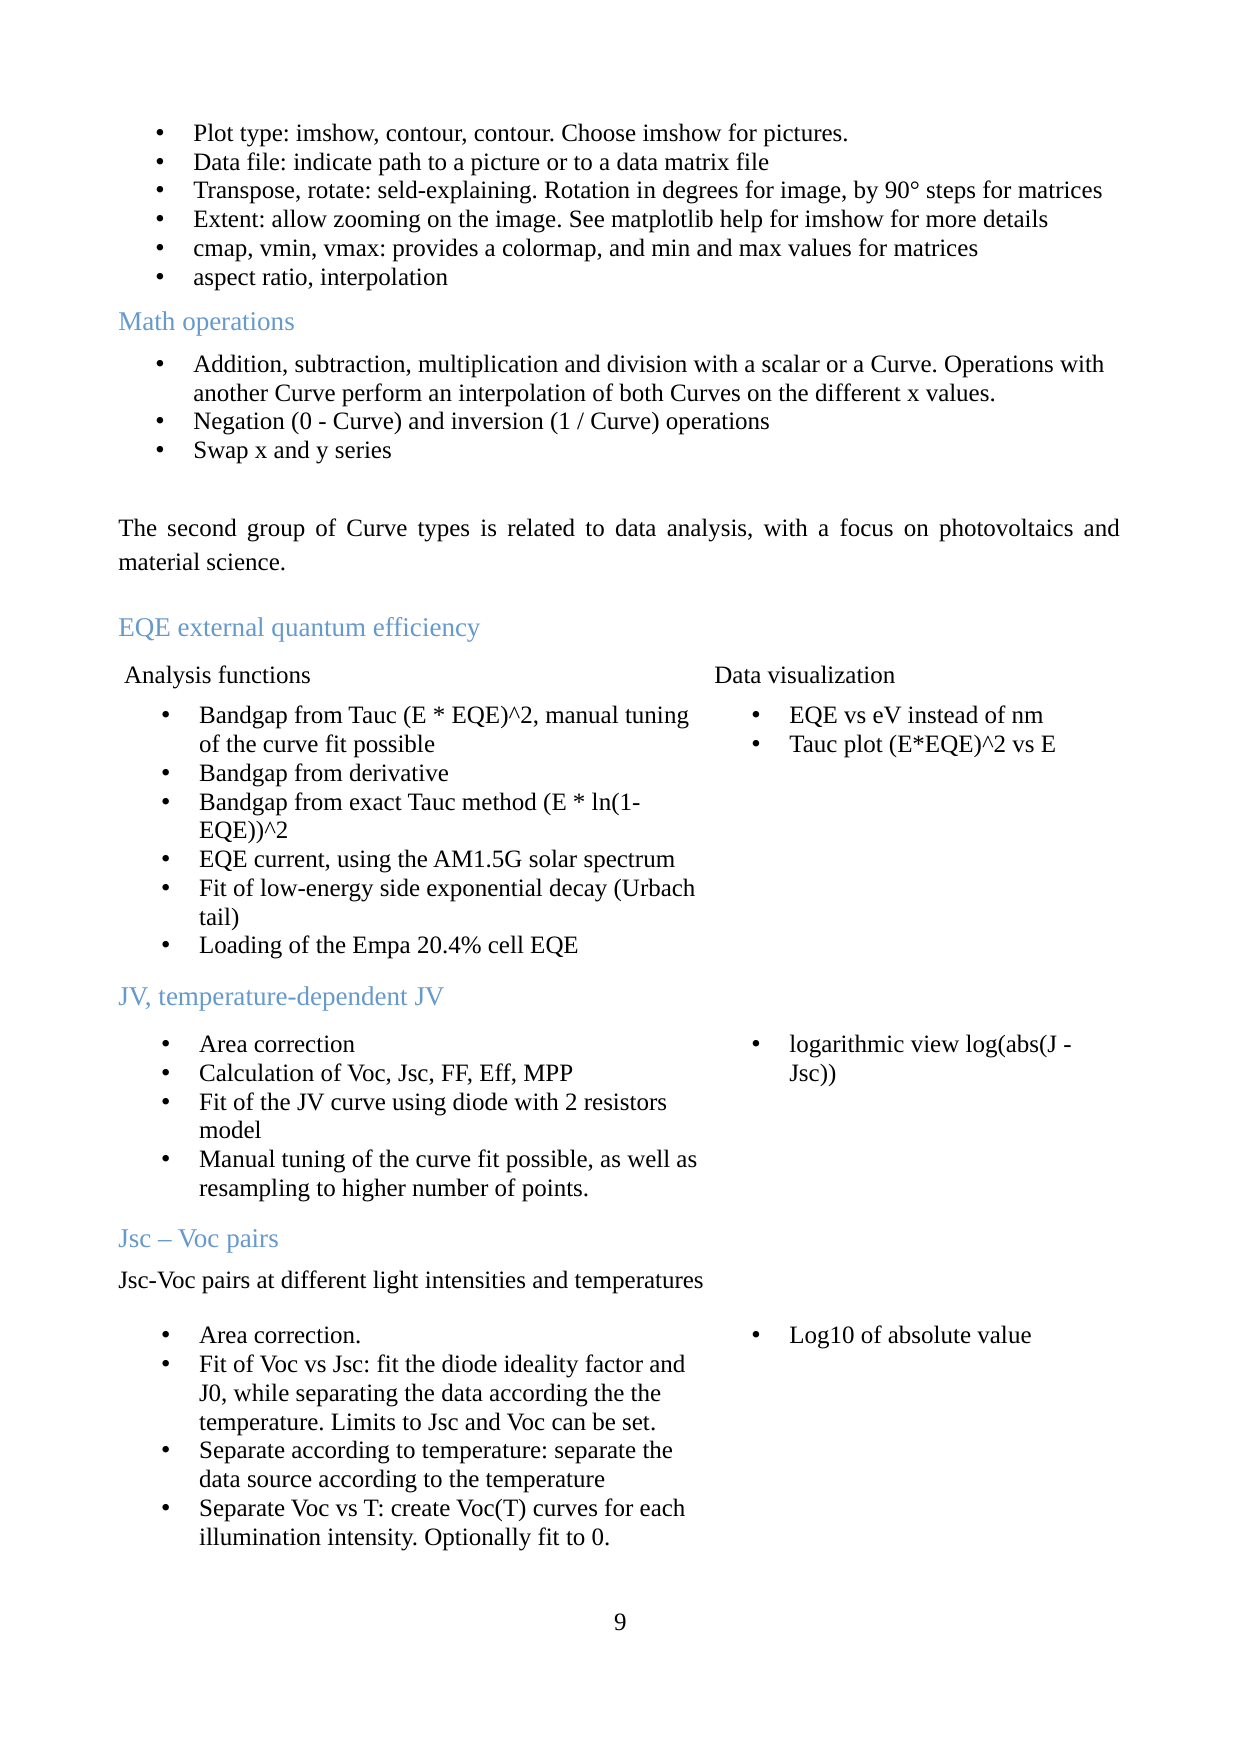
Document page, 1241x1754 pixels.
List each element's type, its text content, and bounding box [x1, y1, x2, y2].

list Addition, subtraction, multiplication and division with a scalar or a Curve. Operations with another Curve perform an interpolation of both Curves on the different x values. [156, 349, 1122, 406]
list Data file: indicate path to a picture or to a data matrix file [156, 147, 1122, 176]
list Extent: allow zooming on the image. See matplotlib help for imshow for more details [156, 204, 1122, 233]
table_cell EQE vs eV instead of nm Tauc plot (E*EQE)^2 vs E [709, 695, 1122, 965]
table_header Area correction Calculation of Voc, Jsc, FF, Eff, MPP Fit of the JV curve using diode with 2 resistors model Manual tuning of the curve fit possible, as well as resampling to higher number of points. [118, 1023, 708, 1207]
list Plot type: imshow, contour, contour. Choose imshow for pictures. [156, 118, 1122, 147]
table_header Analysis functions [118, 655, 708, 695]
text Jsc-Voc pairs at different light intensities and temperatures [118, 1266, 1122, 1294]
list Negation (0 - Curve) and inversion (1 / Curve) operations [156, 406, 1122, 435]
text Math operations [118, 305, 1122, 336]
list aspect ratio, interpolation [156, 262, 1122, 291]
text Jsc – Voc pairs [118, 1222, 1122, 1253]
table_header Area correction. Fit of Voc vs Jsc: fit the diode ideality factor and J0, while separating the data according the the temperature. Limits to Jsc and Voc can be set. Separate according to temperature: separate the data source according to the temperature Separate Voc vs T: create Voc(T) curves for each illumination intensity. Optionally fit to 0. [118, 1315, 708, 1556]
text JV, temperature-dependent JV [118, 980, 1122, 1011]
list cmap, vmin, vmax: provides a colormap, and min and max values for matrices [156, 233, 1122, 262]
table_cell Bandgap from Tauc (E * EQE)^2, manual tuning of the curve fit possible Bandgap from derivative Bandgap from exact Tauc method (E * ln(1-EQE))^2 EQE current, using the AM1.5G solar spectrum Fit of low-energy side exponential decay (Urbach tail) Loading of the Empa 20.4% cell EQE [118, 695, 708, 965]
table_header logarithmic view log(abs(J - Jsc)) [709, 1023, 1122, 1207]
list Swap x and y series [156, 435, 1122, 464]
table_header Data visualization [709, 655, 1122, 695]
text EQE external quantum efficiency [118, 611, 1122, 642]
list Transpose, rotate: seld-explaining. Rotation in degrees for image, by 90° steps for matrices [156, 176, 1122, 204]
table_header Log10 of absolute value [709, 1315, 1122, 1556]
text The second group of Curve types is related to data analysis, with a focus on photovoltaics and material science. [118, 513, 1122, 576]
